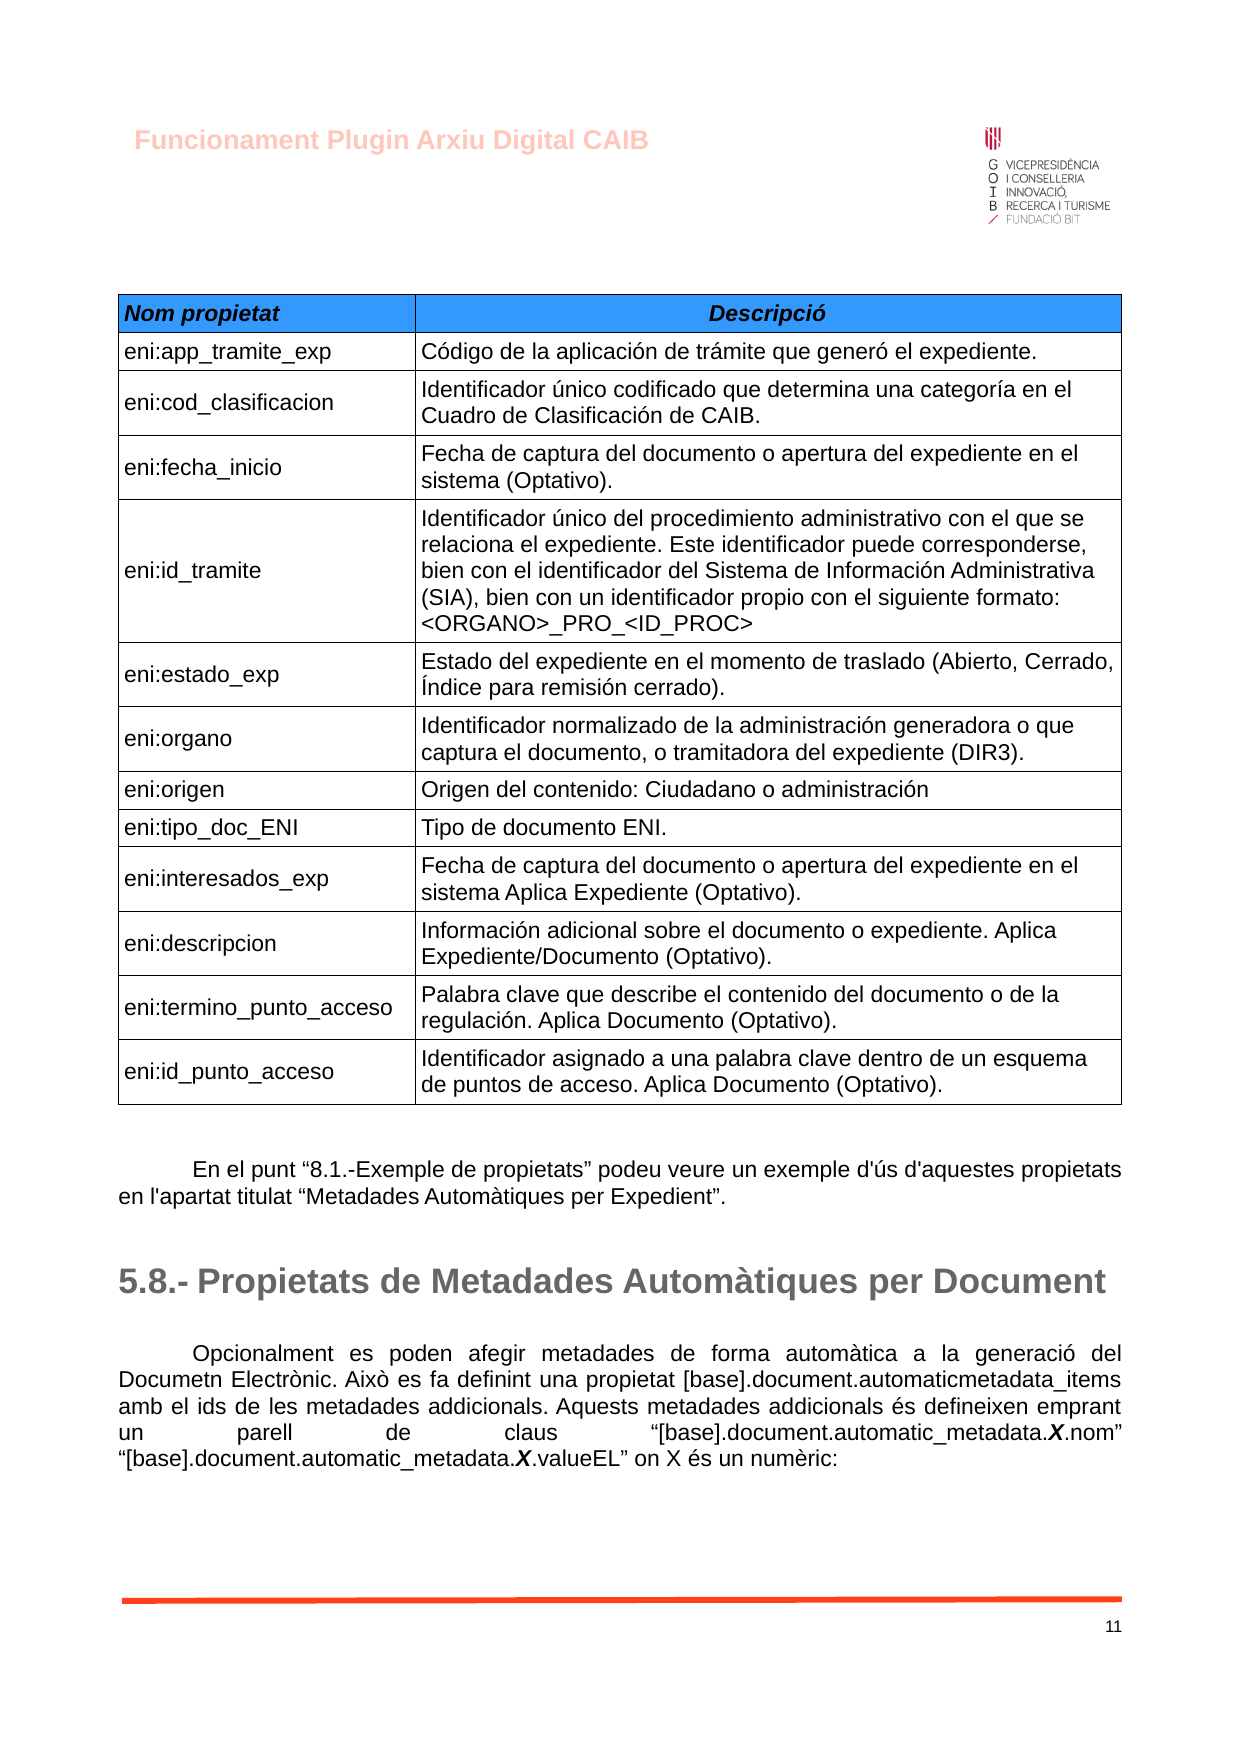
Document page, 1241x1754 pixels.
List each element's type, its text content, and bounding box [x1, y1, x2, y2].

table_cell Código de la aplicación de trámite que generó el expediente. [416, 333, 1121, 370]
table_cell Información adicional sobre el documento o expediente. Aplica Expediente/Documento (Optativo). [416, 912, 1121, 975]
table_cell eni:estado_exp [119, 643, 415, 706]
table_cell eni:organo [119, 707, 415, 771]
table_cell Fecha de captura del documento o apertura del expediente en el sistema (Optativo). [416, 436, 1121, 499]
table_cell eni:fecha_inicio [119, 436, 415, 499]
text En el punt “8.1.-Exemple de propietats” podeu veure un exemple d'ús d'aquestes propietats en l'apartat titulat “Metadades Automàtiques per Expedient”. [118, 1156, 1122, 1209]
table_cell Identificador único codificado que determina una categoría en el Cuadro de Clasificación de CAIB. [416, 371, 1121, 434]
table_cell eni:app_tramite_exp [119, 333, 415, 370]
table_cell eni:cod_clasificacion [119, 371, 415, 434]
table_header Descripció [416, 295, 1121, 332]
table_header Nom propietat [119, 295, 415, 332]
subtitle Propietats de Metadades Automàtiques per Document [118, 1260, 1122, 1301]
table_cell Identificador normalizado de la administración generadora o que captura el documento, o tramitadora del expediente (DIR3). [416, 707, 1121, 771]
picture [980, 123, 1116, 228]
table_cell eni:id_punto_acceso [119, 1040, 415, 1103]
table_cell Estado del expediente en el momento de traslado (Abierto, Cerrado, Índice para remisión cerrado). [416, 643, 1121, 706]
table_cell eni:origen [119, 772, 415, 808]
table_cell Palabra clave que describe el contenido del documento o de la regulación. Aplica Documento (Optativo). [416, 976, 1121, 1039]
table_cell eni:termino_punto_acceso [119, 976, 415, 1039]
text Opcionalment es poden afegir metadades de forma automàtica a la generació del Documetn Electrònic. Això es fa definint una propietat [base].document.automaticmetadata_items amb el ids de les metadades addicionals. Aquests metadades addicionals és defineixen emprant un parell de claus “[base].document.automatic_metadata.X.nom” “[base].document.automatic_metadata.X.valueEL” on X és un numèric: [118, 1340, 1122, 1472]
table_cell eni:interesados_exp [119, 847, 415, 911]
table_cell Fecha de captura del documento o apertura del expediente en el sistema Aplica Expediente (Optativo). [416, 847, 1121, 911]
table_cell Identificador asignado a una palabra clave dentro de un esquema de puntos de acceso. Aplica Documento (Optativo). [416, 1040, 1121, 1103]
table_cell eni:tipo_doc_ENI [119, 810, 415, 846]
table_cell Tipo de documento ENI. [416, 810, 1121, 846]
table_cell Identificador único del procedimiento administrativo con el que se relaciona el expediente. Este identificador puede corresponderse, bien con el identificador del Sistema de Información Administrativa (SIA), bien con un identificador propio con el siguiente formato: <ORGANO>_PRO_<ID_PROC> [416, 500, 1121, 642]
table_cell Origen del contenido: Ciudadano o administración [416, 772, 1121, 808]
table_cell eni:descripcion [119, 912, 415, 975]
table_cell eni:id_tramite [119, 500, 415, 642]
